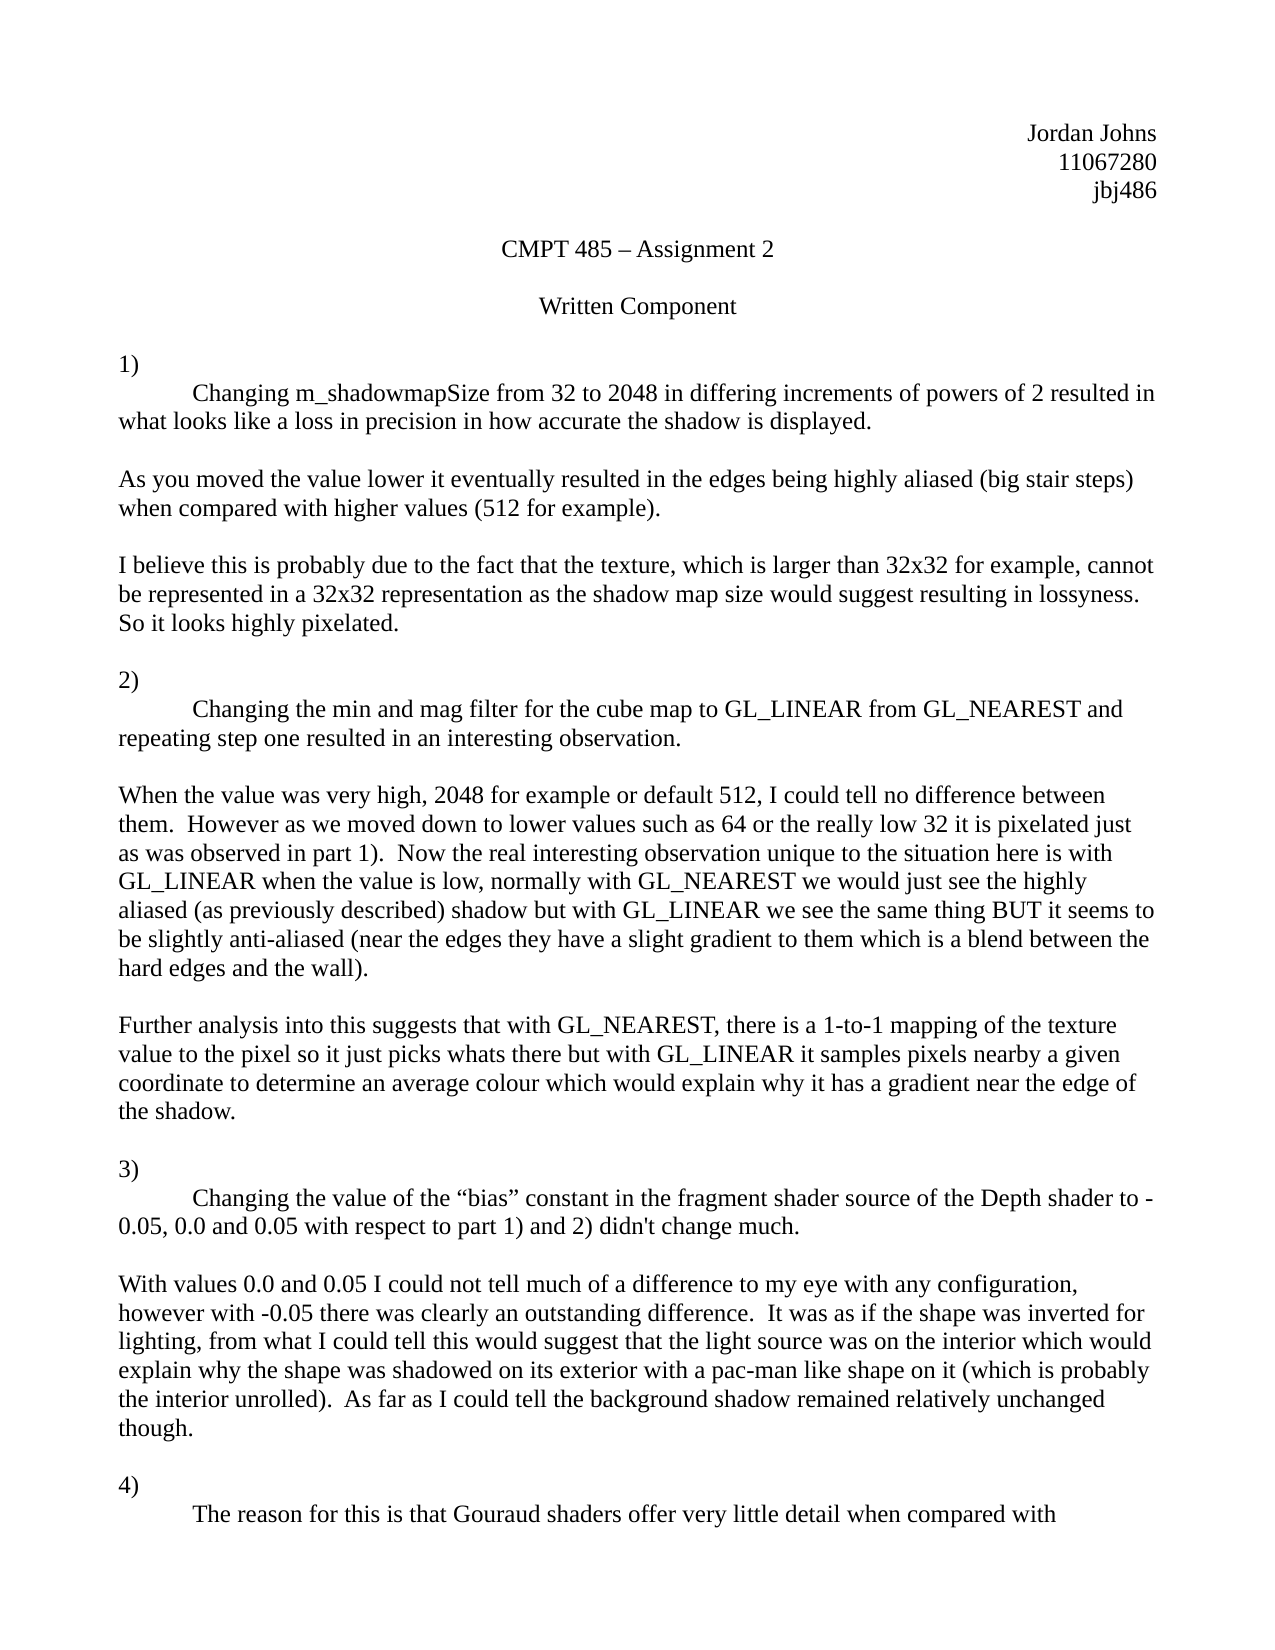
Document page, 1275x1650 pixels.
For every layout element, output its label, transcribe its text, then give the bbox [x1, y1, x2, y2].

text The reason for this is that Gouraud shaders offer very little detail when compared with [118, 1499, 1157, 1528]
text Changing the value of the “bias” constant in the fragment shader source of the Depth shader to -0.05, 0.0 and 0.05 with respect to part 1) and 2) didn't change much. [118, 1183, 1157, 1240]
text Changing m_shadowmapSize from 32 to 2048 in differing increments of powers of 2 resulted in what looks like a loss in precision in how accurate the shadow is displayed. [118, 378, 1157, 435]
text Changing the min and mag filter for the cube map to GL_LINEAR from GL_NEAREST and repeating step one resulted in an interesting observation. [118, 694, 1157, 751]
text As you moved the value lower it eventually resulted in the edges being highly aliased (big stair steps) when compared with higher values (512 for example). [118, 464, 1157, 521]
text 1) [118, 349, 1157, 378]
text With values 0.0 and 0.05 I could not tell much of a difference to my eye with any configuration, however with -0.05 there was clearly an outstanding difference. It was as if the shape was inverted for lighting, from what I could tell this would suggest that the light source was on the interior which would explain why the shape was shadowed on its exterior with a pac-man like shape on it (which is probably the interior unrolled). As far as I could tell the background shadow remained relatively unchanged though. [118, 1269, 1157, 1441]
text 2) [118, 665, 1157, 694]
text Further analysis into this suggests that with GL_NEAREST, there is a 1-to-1 mapping of the texture value to the pixel so it just picks whats there but with GL_LINEAR it samples pixels nearby a given coordinate to determine an average colour which would explain why it has a gradient near the edge of the shadow. [118, 1010, 1157, 1125]
text I believe this is probably due to the fact that the texture, which is larger than 32x32 for example, cannot be represented in a 32x32 representation as the shadow map size would suggest resulting in lossyness. So it looks highly pixelated. [118, 550, 1157, 636]
text 4) [118, 1470, 1157, 1499]
text When the value was very high, 2048 for example or default 512, I could tell no difference between them. However as we moved down to lower values such as 64 or the really low 32 it is pixelated just as was observed in part 1). Now the real interesting observation unique to the situation here is with GL_LINEAR when the value is low, normally with GL_NEAREST we would just see the highly aliased (as previously described) shadow but with GL_LINEAR we see the same thing BUT it seems to be slightly anti-aliased (near the edges they have a slight gradient to them which is a blend between the hard edges and the wall). [118, 780, 1157, 981]
text 3) [118, 1154, 1157, 1183]
text Written Component [118, 291, 1157, 320]
text CMPT 485 – Assignment 2 [118, 234, 1157, 263]
